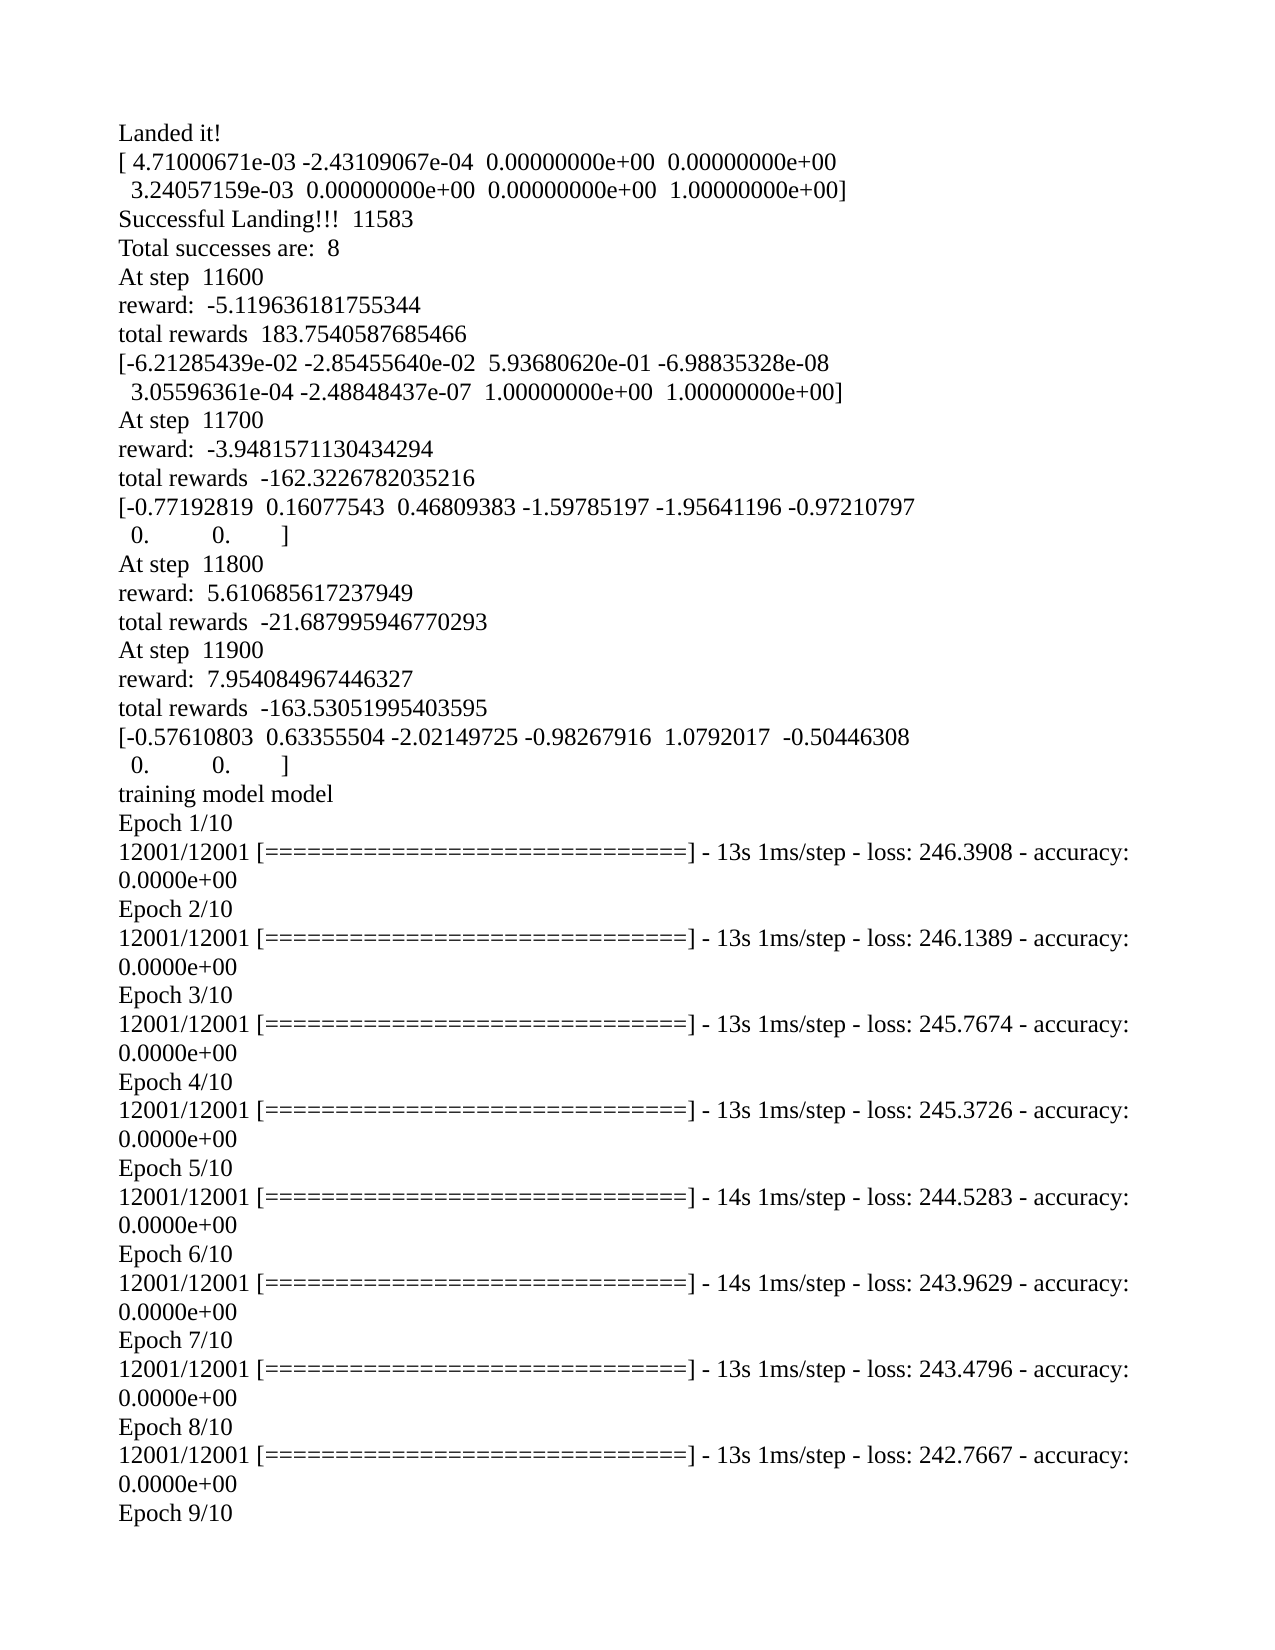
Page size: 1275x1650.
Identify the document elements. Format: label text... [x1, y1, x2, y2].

text reward: 5.610685617237949 [118, 578, 1157, 607]
text [-6.21285439e-02 -2.85455640e-02 5.93680620e-01 -6.98835328e-08 [118, 348, 1157, 377]
text Epoch 5/10 [118, 1153, 1157, 1182]
text [-0.77192819 0.16077543 0.46809383 -1.59785197 -1.95641196 -0.97210797 [118, 492, 1157, 521]
text Epoch 1/10 [118, 808, 1157, 837]
text 0. 0. ] [118, 521, 1157, 549]
text reward: -3.9481571130434294 [118, 434, 1157, 463]
text At step 11900 [118, 636, 1157, 664]
text Landed it! [118, 118, 1157, 147]
text reward: -5.119636181755344 [118, 291, 1157, 319]
text total rewards -21.687995946770293 [118, 607, 1157, 636]
text At step 11700 [118, 406, 1157, 434]
text Total successes are: 8 [118, 233, 1157, 262]
text total rewards -163.53051995403595 [118, 693, 1157, 722]
text Epoch 4/10 [118, 1067, 1157, 1096]
text At step 11800 [118, 549, 1157, 578]
text At step 11600 [118, 262, 1157, 291]
text Epoch 6/10 [118, 1239, 1157, 1268]
text 12001/12001 [==============================] - 13s 1ms/step - loss: 243.4796 - accuracy: 0.0000e+00 [118, 1354, 1157, 1412]
text Successful Landing!!! 11583 [118, 204, 1157, 233]
text total rewards 183.7540587685466 [118, 319, 1157, 348]
text 12001/12001 [==============================] - 13s 1ms/step - loss: 245.3726 - accuracy: 0.0000e+00 [118, 1096, 1157, 1153]
text training model model [118, 779, 1157, 808]
text 12001/12001 [==============================] - 13s 1ms/step - loss: 246.1389 - accuracy: 0.0000e+00 [118, 923, 1157, 981]
text [-0.57610803 0.63355504 -2.02149725 -0.98267916 1.0792017 -0.50446308 [118, 722, 1157, 751]
text 12001/12001 [==============================] - 13s 1ms/step - loss: 242.7667 - accuracy: 0.0000e+00 [118, 1441, 1157, 1498]
text reward: 7.954084967446327 [118, 664, 1157, 693]
text 12001/12001 [==============================] - 14s 1ms/step - loss: 243.9629 - accuracy: 0.0000e+00 [118, 1268, 1157, 1326]
text Epoch 3/10 [118, 981, 1157, 1009]
text Epoch 8/10 [118, 1412, 1157, 1441]
text 3.24057159e-03 0.00000000e+00 0.00000000e+00 1.00000000e+00] [118, 176, 1157, 204]
text Epoch 9/10 [118, 1498, 1157, 1527]
text [ 4.71000671e-03 -2.43109067e-04 0.00000000e+00 0.00000000e+00 [118, 147, 1157, 176]
text 0. 0. ] [118, 751, 1157, 779]
text Epoch 7/10 [118, 1326, 1157, 1354]
text total rewards -162.3226782035216 [118, 463, 1157, 492]
text 12001/12001 [==============================] - 13s 1ms/step - loss: 246.3908 - accuracy: 0.0000e+00 [118, 837, 1157, 894]
text 12001/12001 [==============================] - 14s 1ms/step - loss: 244.5283 - accuracy: 0.0000e+00 [118, 1182, 1157, 1239]
text Epoch 2/10 [118, 894, 1157, 923]
text 12001/12001 [==============================] - 13s 1ms/step - loss: 245.7674 - accuracy: 0.0000e+00 [118, 1009, 1157, 1067]
text 3.05596361e-04 -2.48848437e-07 1.00000000e+00 1.00000000e+00] [118, 377, 1157, 406]
